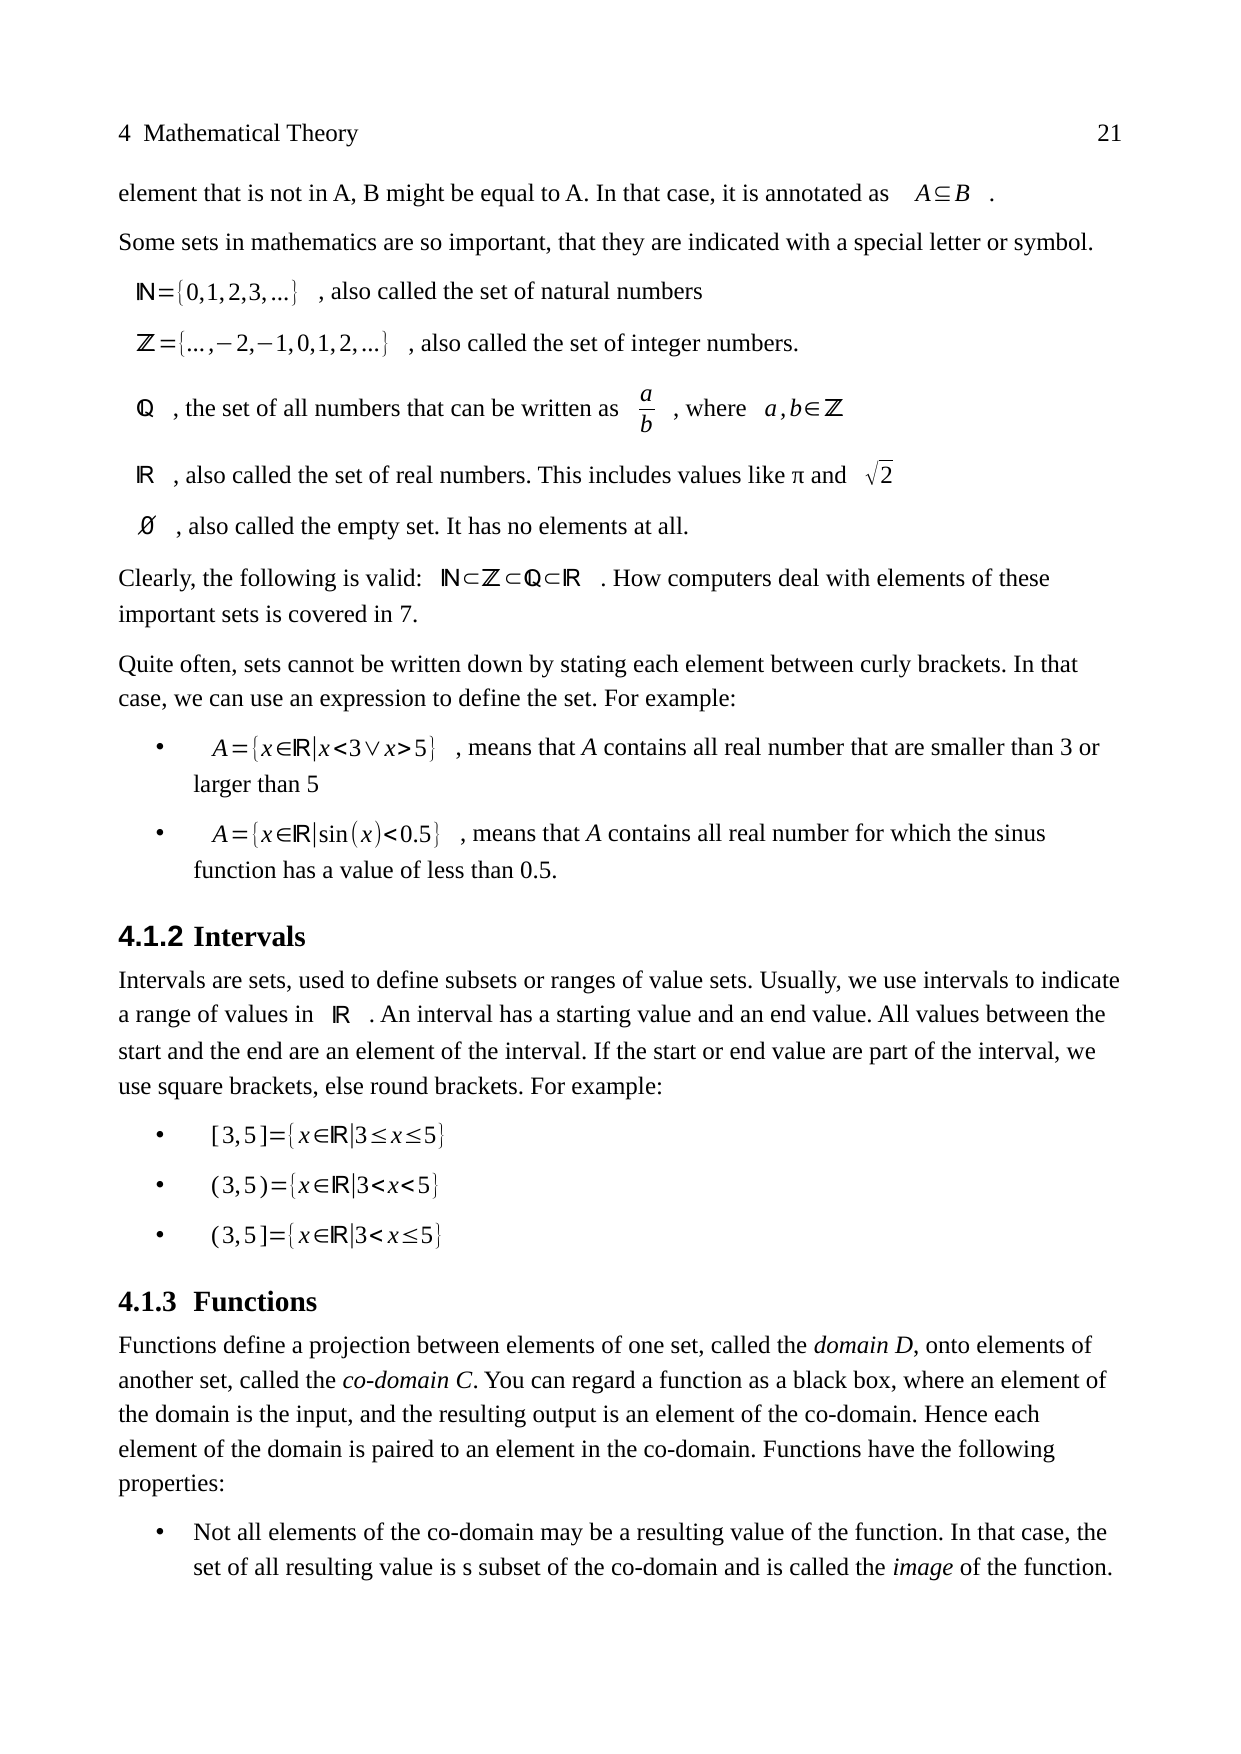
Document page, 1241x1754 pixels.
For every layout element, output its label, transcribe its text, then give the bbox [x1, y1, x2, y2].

subtitle Functions [118, 1284, 1122, 1318]
text Clearly, the following is valid:. How computers deal with elements of these important sets is covered in 7. [118, 563, 1122, 628]
text , also called the set of real numbers. This includes values like π and [118, 459, 1122, 491]
list Not all elements of the co-domain may be a resulting value of the function. In that case, the set of all resulting value is s subset of the co-domain and is called the image of the function. [156, 1517, 1122, 1581]
list , means that A contains all real number that are smaller than 3 or larger than 5 [156, 732, 1122, 798]
text , the set of all numbers that can be written as, where [118, 379, 1122, 438]
text Some sets in mathematics are so important, that they are indicated with a special letter or symbol. [118, 227, 1122, 256]
text , also called the set of natural numbers [118, 276, 1122, 307]
list , means that A contains all real number for which the sinus function has a value of less than 0.5. [156, 818, 1122, 884]
text , also called the empty set. It has no elements at all. [118, 511, 1122, 542]
text element that is not in A, B might be equal to A. In that case, it is annotated as . [118, 178, 1122, 207]
subtitle Intervals [118, 919, 1122, 952]
text Quite often, sets cannot be written down by stating each element between curly brackets. In that case, we can use an expression to define the set. For example: [118, 649, 1122, 712]
text Functions define a projection between elements of one set, called the domain D, onto elements of another set, called the co-domain C. You can regard a function as a black box, where an element of the domain is the input, and the resulting output is an element of the co-domain. Hence each element of the domain is paired to an element in the co-domain. Functions have the following properties: [118, 1330, 1122, 1497]
text Intervals are sets, used to define subsets or ranges of value sets. Usually, we use intervals to indicate a range of values in. An interval has a starting value and an end value. All values between the start and the end are an element of the interval. If the start or end value are part of the interval, we use square brackets, else round brackets. For example: [118, 965, 1122, 1099]
text , also called the set of integer numbers. [118, 328, 1122, 359]
